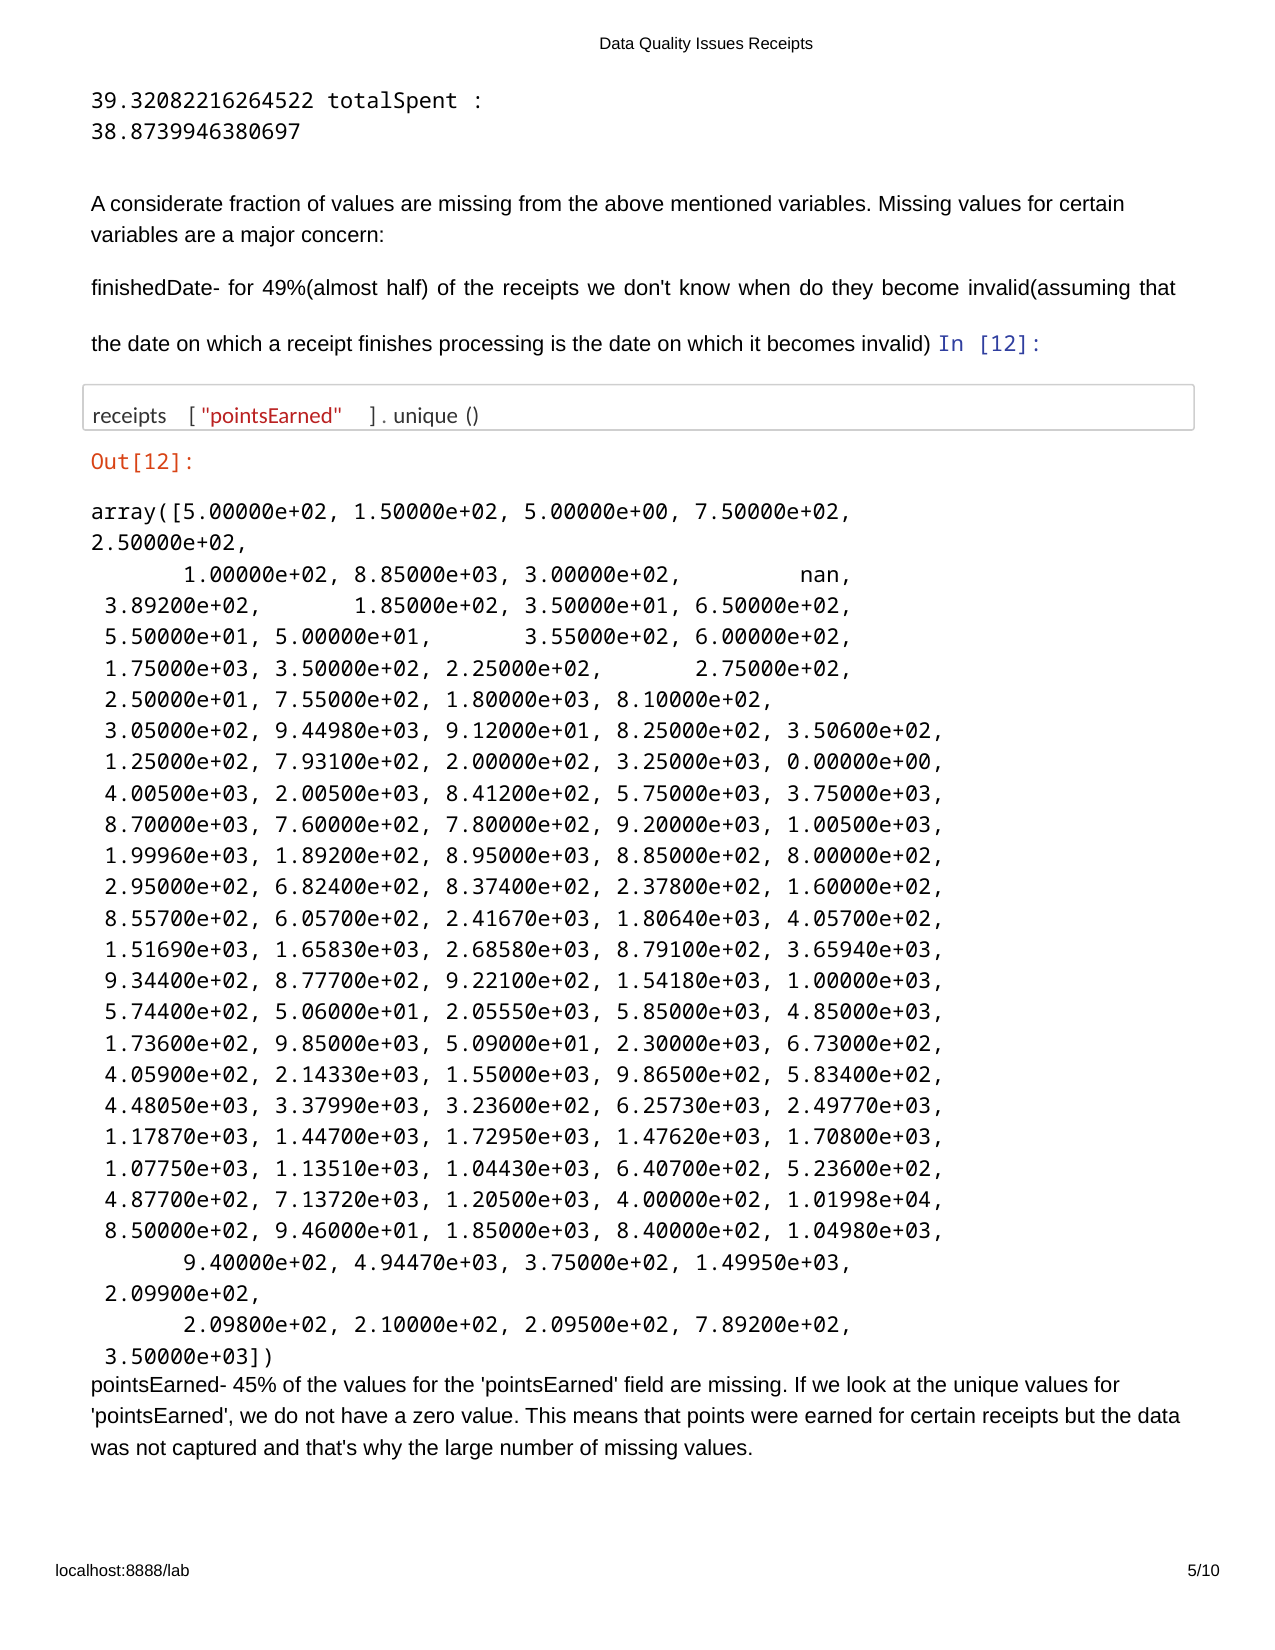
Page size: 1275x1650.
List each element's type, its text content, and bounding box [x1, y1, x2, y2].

text array([5.00000e+02, 1.50000e+02, 5.00000e+00, 7.50000e+02, 2.50000e+02, [91, 496, 1019, 557]
text finishedDate- for 49%(almost half) of the receipts we don't know when do they become invalid(assuming that the date on which a receipt finishes processing is the date on which it becomes invalid) In [12]: [91, 275, 1177, 357]
text 9.40000e+02, 4.94470e+03, 3.75000e+02, 1.49950e+03, 2.09900e+02, [104, 1247, 1019, 1308]
text pointsEarned- 45% of the values for the 'pointsEarned' field are missing. If we look at the unique values for 'pointsEarned', we do not have a zero value. This means that points were earned for certain receipts but the data was not captured and that's why the large number of missing values. [91, 1372, 1182, 1460]
text 2.09800e+02, 2.10000e+02, 2.09500e+02, 7.89200e+02, 3.50000e+03]) [104, 1309, 1019, 1370]
text A considerate fraction of values are missing from the above mentioned variables. Missing values for certain variables are a major concern: [91, 191, 1182, 247]
text Out[12]: [91, 446, 1182, 476]
text 39.32082216264522 totalSpent : 38.8739946380697 [91, 85, 632, 146]
text 1.00000e+02, 8.85000e+03, 3.00000e+02, nan, 3.89200e+02, 1.85000e+02, 3.50000e+01, 6.50000e+02, 5.50000e+01, 5.00000e+01, 3.55000e+02, 6.00000e+02, 1.75000e+03, 3.50000e+02, 2.25000e+02, 2.75000e+02, 2.50000e+01, 7.55000e+02, 1.80000e+03, 8.10000e+02, 3.05000e+02, 9.44980e+03, 9.12000e+01, 8.25000e+02, 3.50600e+02, 1.25000e+02, 7.93100e+02, 2.00000e+02, 3.25000e+03, 0.00000e+00, 4.00500e+03, 2.00500e+03, 8.41200e+02, 5.75000e+03, 3.75000e+03, 8.70000e+03, 7.60000e+02, 7.80000e+02, 9.20000e+03, 1.00500e+03, 1.99960e+03, 1.89200e+02, 8.95000e+03, 8.85000e+02, 8.00000e+02, 2.95000e+02, 6.82400e+02, 8.37400e+02, 2.37800e+02, 1.60000e+02, 8.55700e+02, 6.05700e+02, 2.41670e+03, 1.80640e+03, 4.05700e+02, 1.51690e+03, 1.65830e+03, 2.68580e+03, 8.79100e+02, 3.65940e+03, 9.34400e+02, 8.77700e+02, 9.22100e+02, 1.54180e+03, 1.00000e+03, 5.74400e+02, 5.06000e+01, 2.05550e+03, 5.85000e+03, 4.85000e+03, 1.73600e+02, 9.85000e+03, 5.09000e+01, 2.30000e+03, 6.73000e+02, 4.05900e+02, 2.14330e+03, 1.55000e+03, 9.86500e+02, 5.83400e+02, 4.48050e+03, 3.37990e+03, 3.23600e+02, 6.25730e+03, 2.49770e+03, 1.17870e+03, 1.44700e+03, 1.72950e+03, 1.47620e+03, 1.70800e+03, 1.07750e+03, 1.13510e+03, 1.04430e+03, 6.40700e+02, 5.23600e+02, 4.87700e+02, 7.13720e+03, 1.20500e+03, 4.00000e+02, 1.01998e+04, 8.50000e+02, 9.46000e+01, 1.85000e+03, 8.40000e+02, 1.04980e+03, [104, 559, 1019, 1245]
